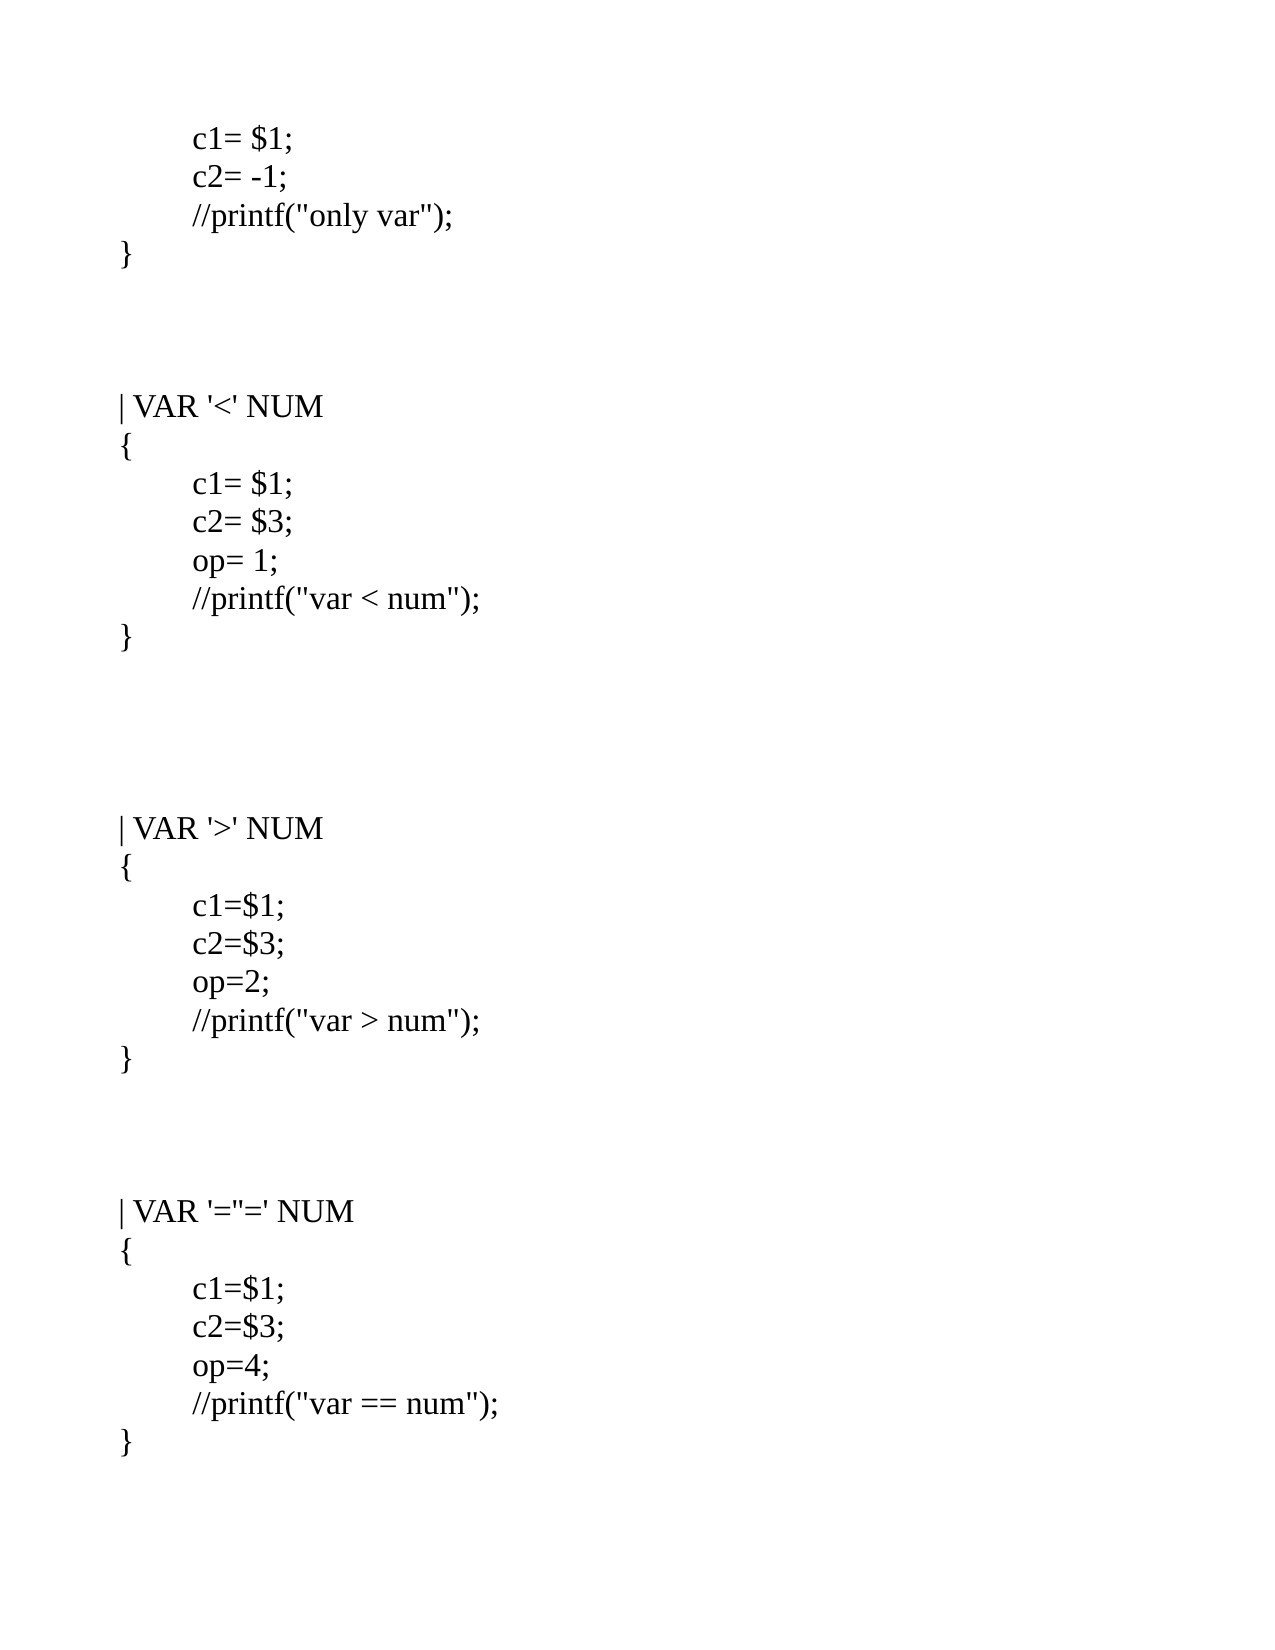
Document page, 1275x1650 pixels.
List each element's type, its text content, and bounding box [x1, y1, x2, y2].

text c2=$3; [118, 1306, 1157, 1345]
text //printf("var > num"); [118, 1000, 1157, 1038]
text c1= $1; [118, 118, 1157, 156]
text op=4; [118, 1345, 1157, 1383]
text //printf("var == num"); [118, 1383, 1157, 1421]
text } [118, 616, 1157, 655]
text c1=$1; [118, 885, 1157, 923]
text } [118, 233, 1157, 271]
text | VAR '<' NUM [118, 386, 1157, 425]
text } [118, 1038, 1157, 1076]
text c2= -1; [118, 156, 1157, 195]
text | VAR '>' NUM [118, 808, 1157, 846]
text { [118, 846, 1157, 885]
text c1= $1; [118, 463, 1157, 501]
text c2= $3; [118, 501, 1157, 540]
text op= 1; [118, 540, 1157, 578]
text //printf("only var"); [118, 195, 1157, 233]
text { [118, 1230, 1157, 1268]
text op=2; [118, 961, 1157, 1000]
text | VAR '=''=' NUM [118, 1191, 1157, 1230]
text c2=$3; [118, 923, 1157, 961]
text c1=$1; [118, 1268, 1157, 1306]
text } [118, 1421, 1157, 1460]
text //printf("var < num"); [118, 578, 1157, 616]
text { [118, 425, 1157, 463]
